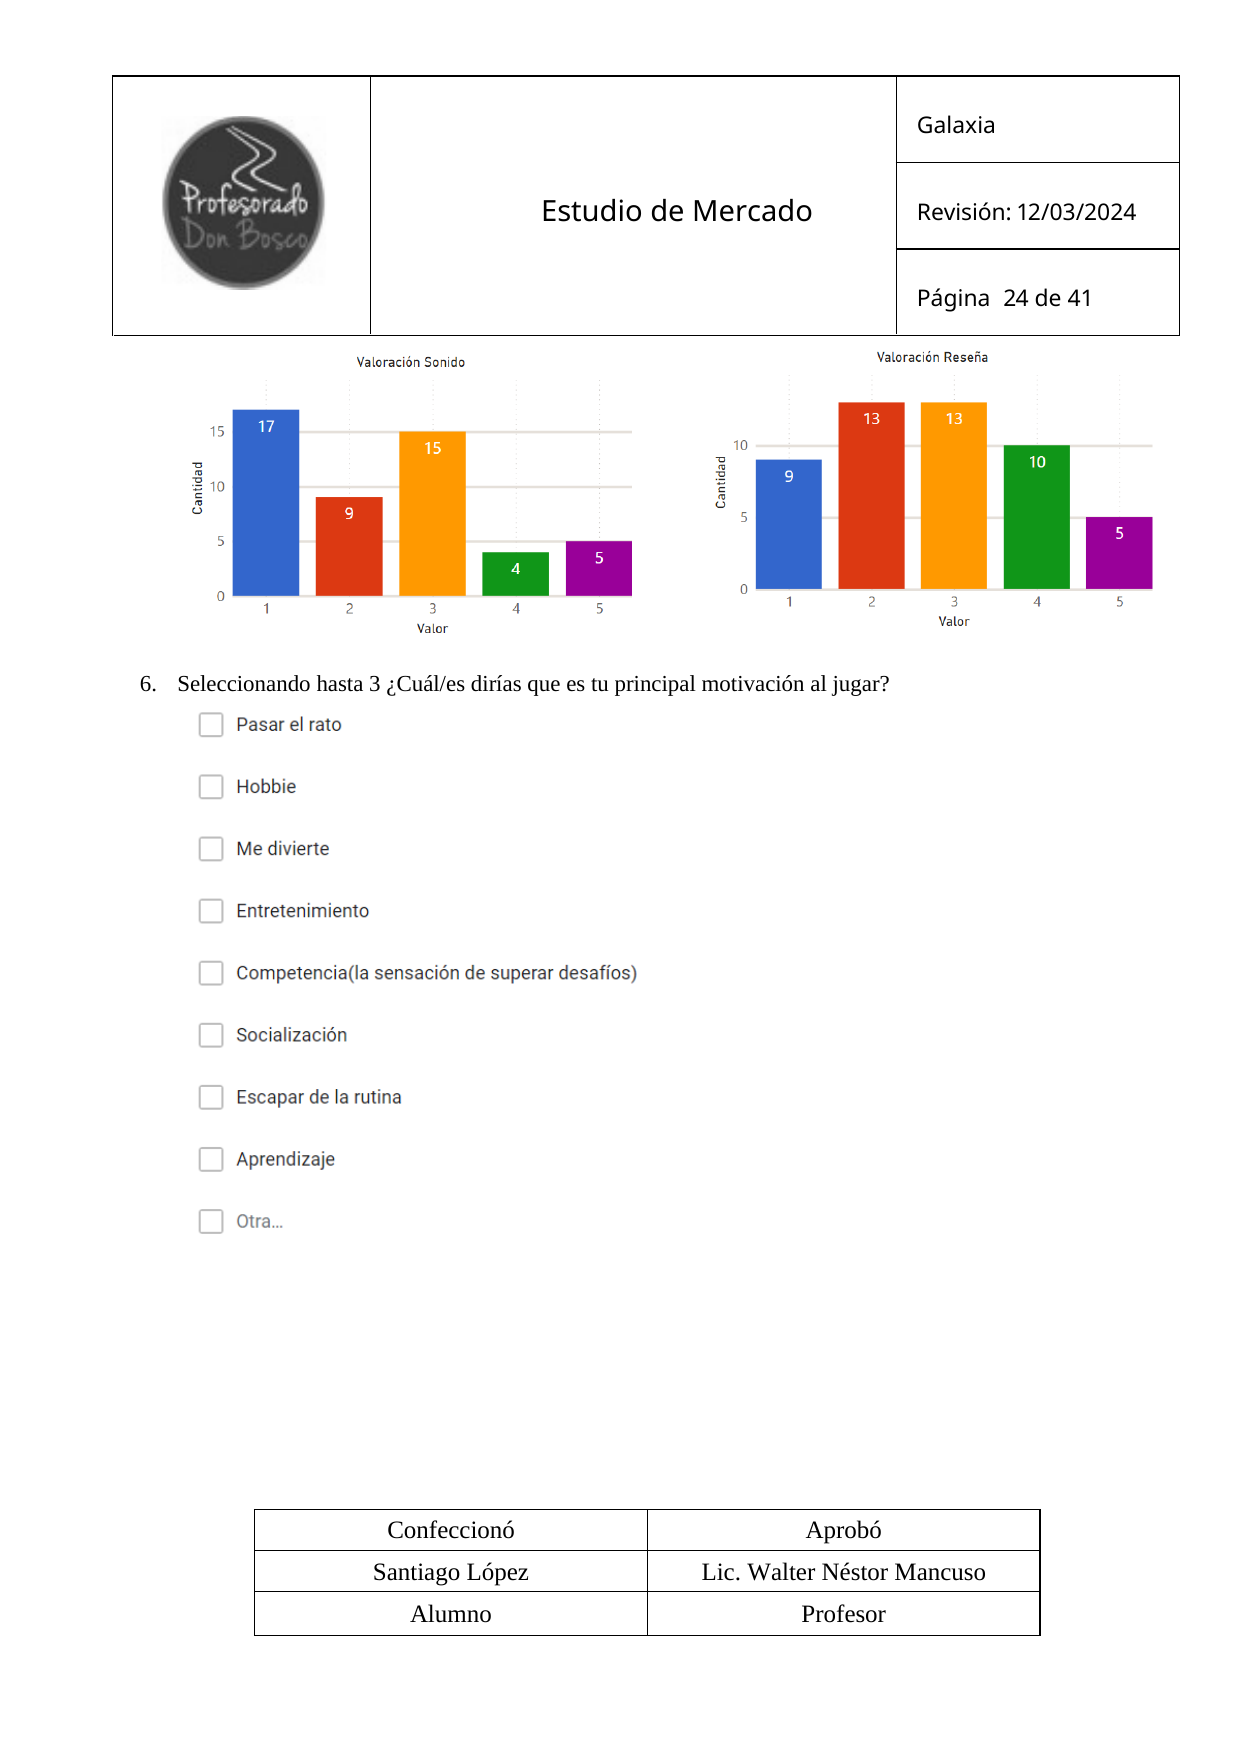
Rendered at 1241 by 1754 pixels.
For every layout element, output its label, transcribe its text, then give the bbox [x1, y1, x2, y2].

list [139, 339, 1192, 671]
picture [702, 339, 1175, 640]
list Seleccionando hasta 3 ¿Cuál/es dirías que es tu principal motivación al jugar? [139, 671, 1192, 1265]
picture [177, 696, 800, 1266]
picture [177, 346, 645, 640]
